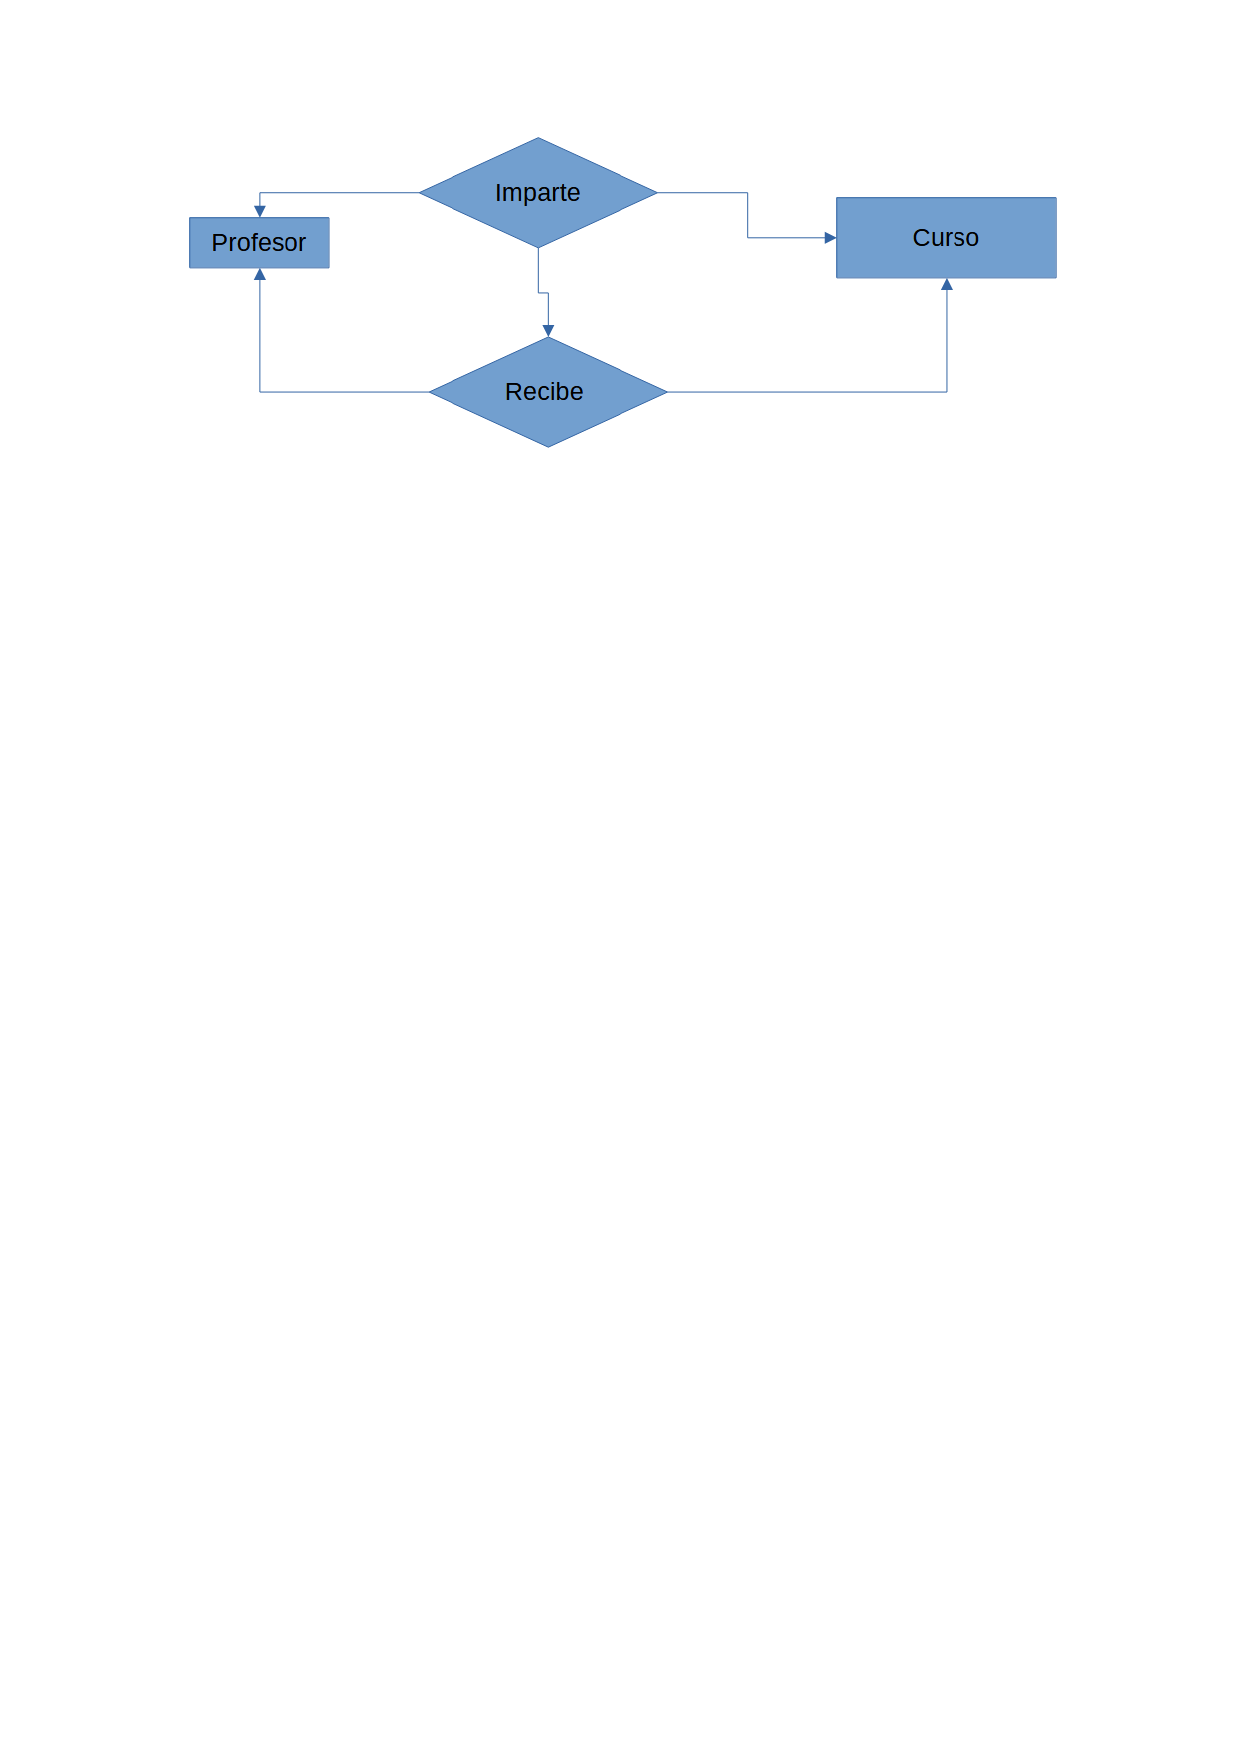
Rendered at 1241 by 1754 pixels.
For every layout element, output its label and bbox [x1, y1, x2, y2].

picture [118, 118, 1123, 484]
